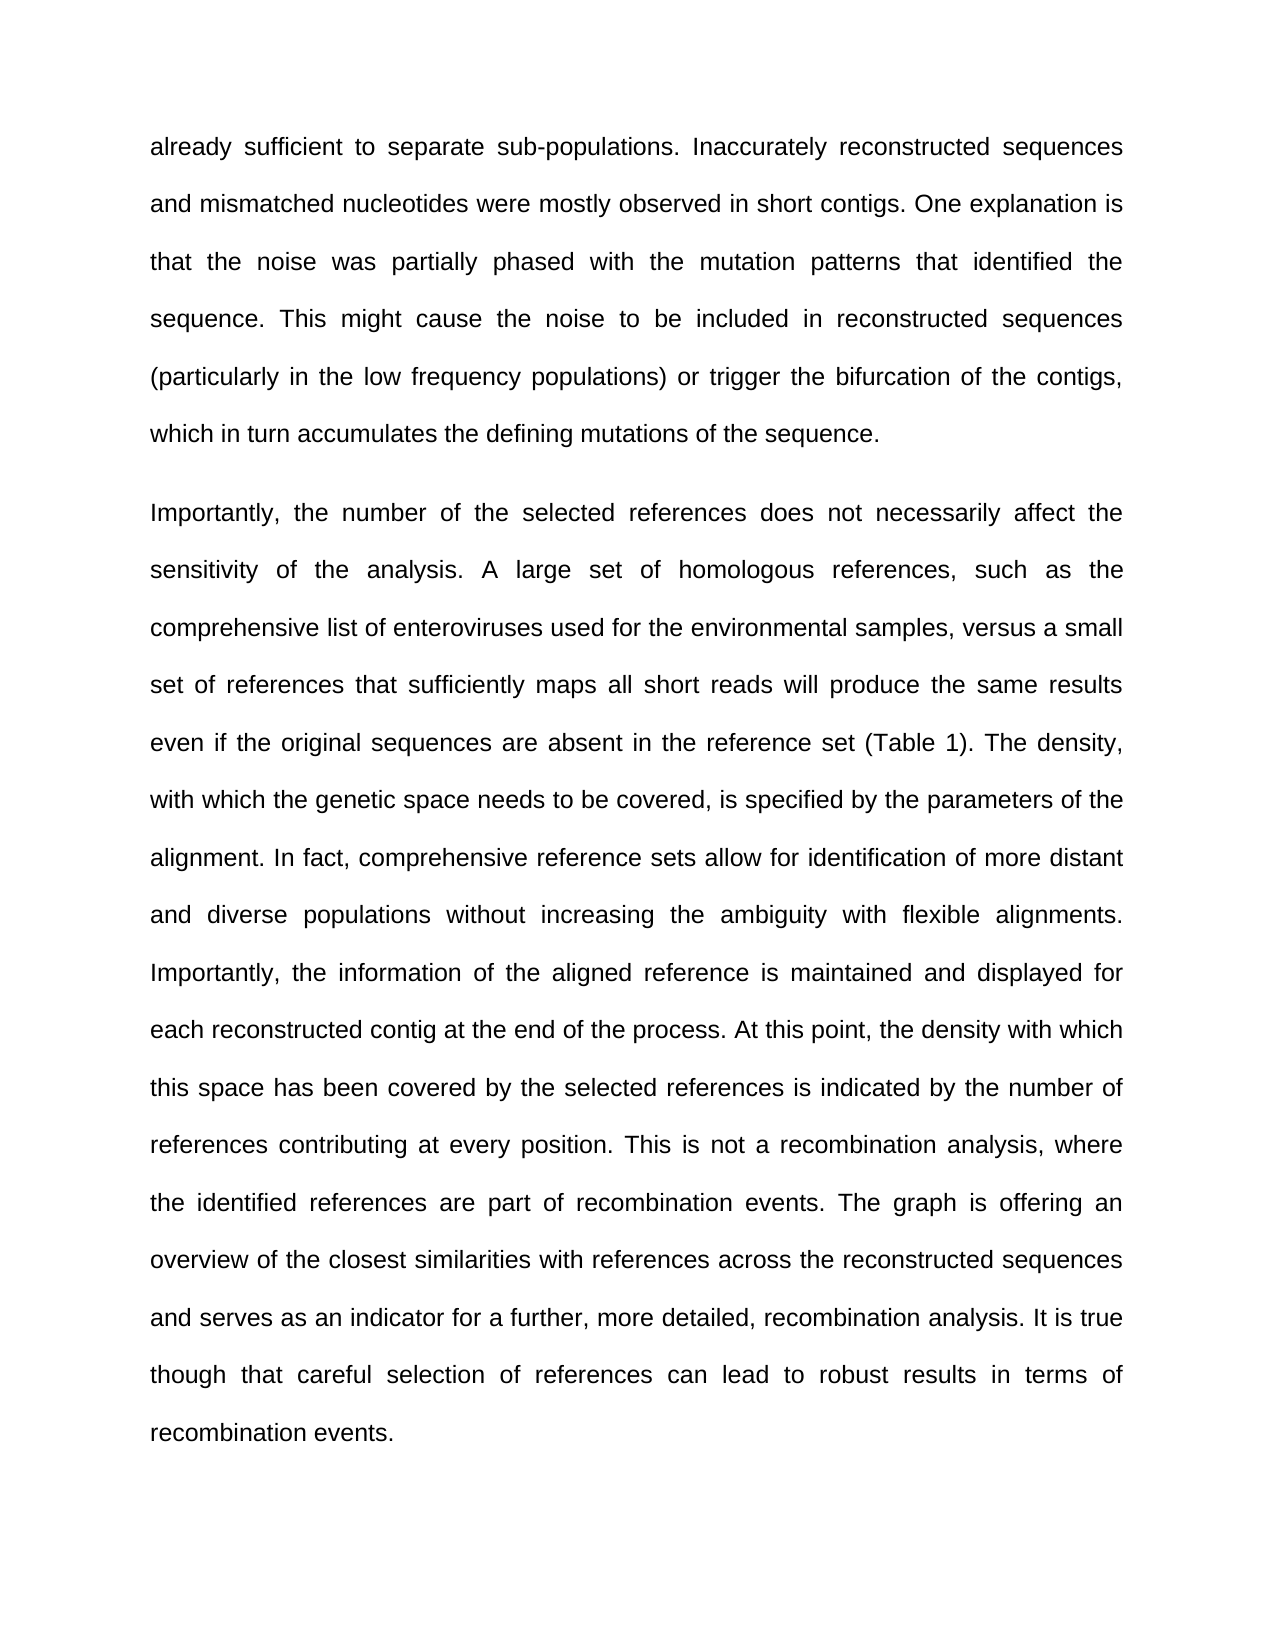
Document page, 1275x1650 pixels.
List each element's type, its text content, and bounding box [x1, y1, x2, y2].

text already sufficient to separate sub-populations. Inaccurately reconstructed sequences and mismatched nucleotides were mostly observed in short contigs. One explanation is that the noise was partially phased with the mutation patterns that identified the sequence. This might cause the noise to be included in reconstructed sequences (particularly in the low frequency populations) or trigger the bifurcation of the contigs, which in turn accumulates the defining mutations of the sequence. [150, 132, 1125, 448]
text Importantly, the number of the selected references does not necessarily affect the sensitivity of the analysis. A large set of homologous references, such as the comprehensive list of enteroviruses used for the environmental samples, versus a small set of references that sufficiently maps all short reads will produce the same results even if the original sequences are absent in the reference set (Table 1). The density, with which the genetic space needs to be covered, is specified by the parameters of the alignment. In fact, comprehensive reference sets allow for identification of more distant and diverse populations without increasing the ambiguity with flexible alignments. Importantly, the information of the aligned reference is maintained and displayed for each reconstructed contig at the end of the process. At this point, the density with which this space has been covered by the selected references is indicated by the number of references contributing at every position. This is not a recombination analysis, where the identified references are part of recombination events. The graph is offering an overview of the closest similarities with references across the reconstructed sequences and serves as an indicator for a further, more detailed, recombination analysis. It is true though that careful selection of references can lead to robust results in terms of recombination events. [150, 498, 1125, 1447]
